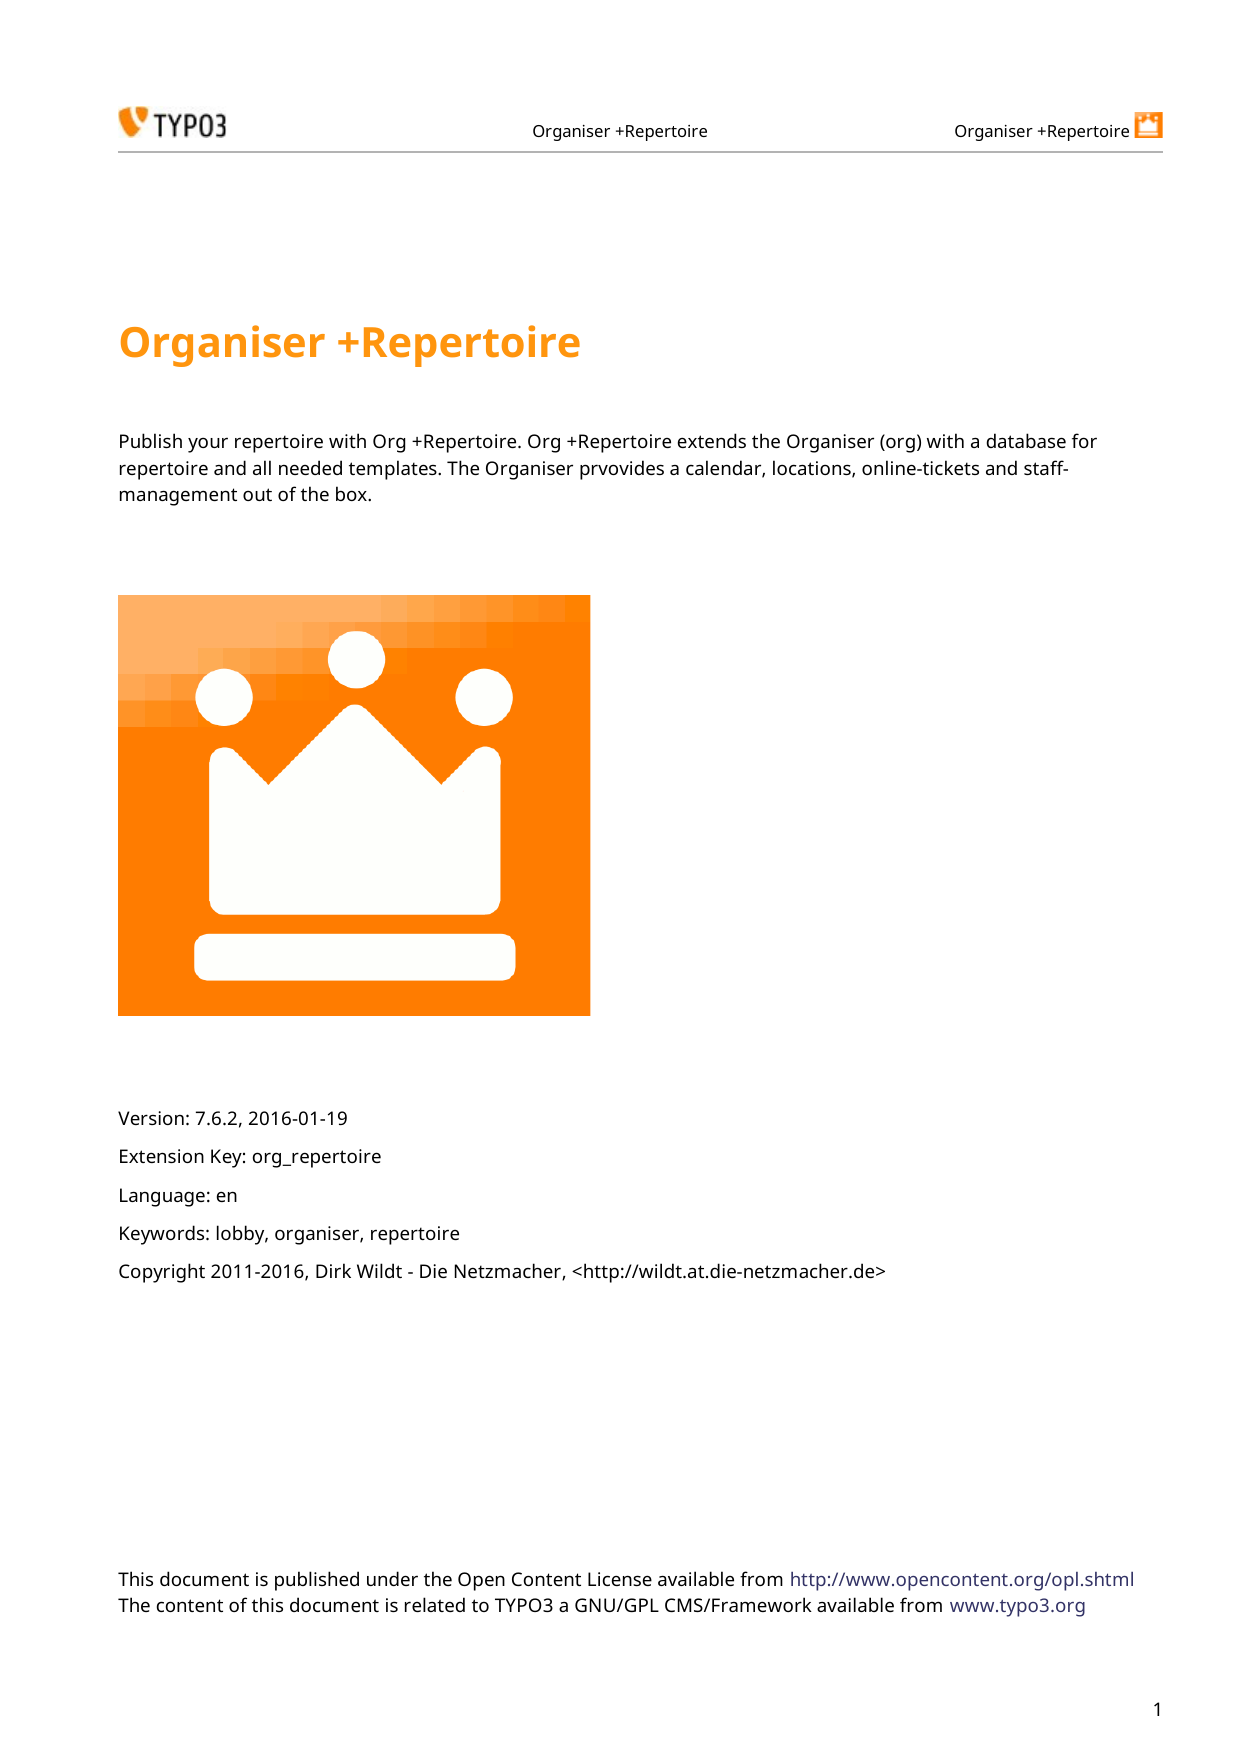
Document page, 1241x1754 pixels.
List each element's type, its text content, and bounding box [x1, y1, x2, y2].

picture [1134, 112, 1163, 138]
text Publish your repertoire with Org +Repertoire. Org +Repertoire extends the Organiser (org) with a database for repertoire and all needed templates. The Organiser prvovides a calendar, locations, online-tickets and staff-management out of the box. [118, 428, 1163, 506]
text Language: en [118, 1182, 1163, 1208]
text Keywords: lobby, organiser, repertoire [118, 1220, 1163, 1246]
text Extension Key: org_repertoire [118, 1143, 1163, 1169]
text This document is published under the Open Content License available from http://www.opencontent.org/opl.shtml The content of this document is related to TYPO3 a GNU/GPL CMS/Framework available from www.typo3.org [118, 1566, 1163, 1618]
picture [118, 106, 227, 138]
text Copyright 2011-2016, Dirk Wildt - Die Netzmacher, <http://wildt.at.die-netzmacher.de> [118, 1258, 1163, 1284]
subtitle Organiser +Repertoire [118, 313, 1163, 369]
picture [118, 595, 591, 1016]
text Version: 7.6.2, 2016-01-19 [118, 1105, 1163, 1131]
